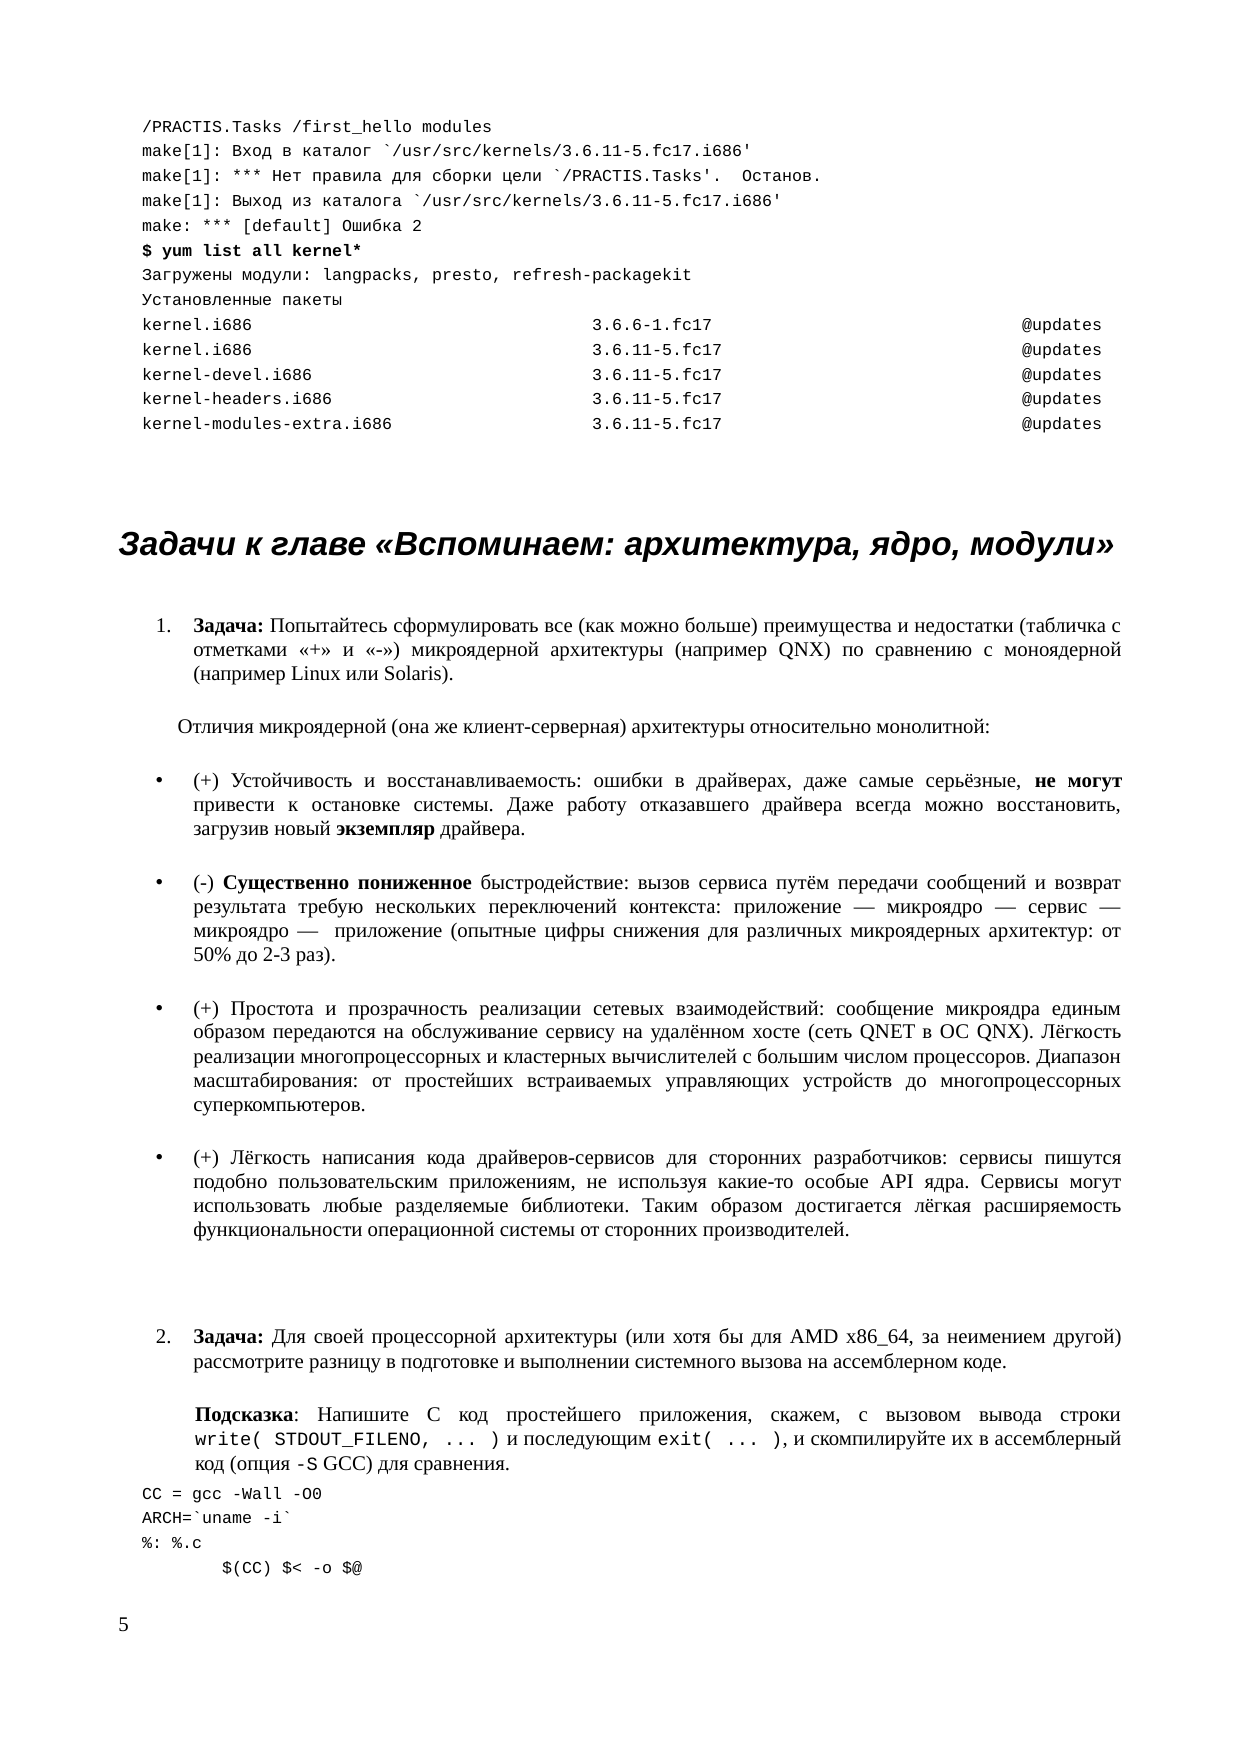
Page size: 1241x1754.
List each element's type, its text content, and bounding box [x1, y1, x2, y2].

text /PRACTIS.Tasks /first_hello modules [142, 118, 1122, 137]
text Установленные пакеты [142, 292, 1122, 311]
list Задача: Попытайтесь сформулировать все (как можно больше) преимущества и недостатки (табличка с отметками «+» и «-») микроядерной архитектуры (например QNX) по сравнению с моноядерной (например Linux или Solaris). [156, 613, 1122, 685]
text kernel-modules-extra.i686 3.6.11-5.fc17 @updates [142, 416, 1122, 434]
text make[1]: Выход из каталога `/usr/src/kernels/3.6.11-5.fc17.i686' [142, 192, 1122, 211]
text ARCH=`uname -i` [142, 1510, 1122, 1529]
list (+) Простота и прозрачность реализации сетевых взаимодействий: сообщение микроядра единым образом передаются на обслуживание сервису на удалённом хосте (сеть QNET в ОС QNX). Лёгкость реализации многопроцессорных и кластерных вычислителей с большим числом процессоров. Диапазон масштабирования: от простейших встраиваемых управляющих устройств до многопроцессорных суперкомпьютеров. [156, 995, 1122, 1116]
subtitle Задачи к главе «Вспоминаем: архитектура, ядро, модули» [118, 524, 1122, 563]
list Задача: Для своей процессорной архитектуры (или хотя бы для AMD x86_64, за неимением другой) рассмотрите разницу в подготовке и выполнении системного вызова на ассемблерном коде. [156, 1324, 1122, 1373]
text make: *** [default] Ошибка 2 [142, 217, 1122, 236]
list (+) Лёгкость написания кода драйверов-сервисов для сторонних разработчиков: сервисы пишутся подобно пользовательским приложениям, не используя какие-то особые API ядра. Сервисы могут использовать любые разделяемые библиотеки. Таким образом достигается лёгкая расширяемость функциональности операционной системы от сторонних производителей. [156, 1145, 1122, 1241]
text Подсказка: Напишите C код простейшего приложения, скажем, с вызовом вывода строки write( STDOUT_FILENO, ... ) и последующим exit( ... ), и скомпилируйте их в ассемблерный код (опция -S GCC) для сравнения. [195, 1402, 1122, 1476]
text kernel.i686 3.6.6-1.fc17 @updates [142, 316, 1122, 335]
text Отличия микроядерной (она же клиент-серверная) архитектуры относительно монолитной: [118, 714, 1122, 738]
text kernel-devel.i686 3.6.11-5.fc17 @updates [142, 366, 1122, 385]
text kernel-headers.i686 3.6.11-5.fc17 @updates [142, 391, 1122, 410]
list (+) Устойчивость и восстанавливаемость: ошибки в драйверах, даже самые серьёзные, не могут привести к остановке системы. Даже работу отказавшего драйвера всегда можно восстановить, загрузив новый экземпляр драйвера. [156, 768, 1122, 840]
text %: %.c [142, 1535, 1122, 1554]
text $ yum list all kernel* [142, 242, 1122, 261]
list (-) Существенно пониженное быстродействие: вызов сервиса путём передачи сообщений и возврат результата требую нескольких переключений контекста: приложение — микроядро — сервис — микроядро — приложение (опытные цифры снижения для различных микроядерных архитектур: от 50% до 2-3 раз). [156, 870, 1122, 966]
text make[1]: Вход в каталог `/usr/src/kernels/3.6.11-5.fc17.i686' [142, 143, 1122, 162]
text $(CC) $< -o $@ [142, 1559, 1122, 1578]
text CC = gcc -Wall -O0 [142, 1485, 1122, 1504]
text Загружены модули: langpacks, presto, refresh-packagekit [142, 267, 1122, 286]
text make[1]: *** Нет правила для сборки цели `/PRACTIS.Tasks'. Останов. [142, 168, 1122, 187]
text kernel.i686 3.6.11-5.fc17 @updates [142, 341, 1122, 360]
